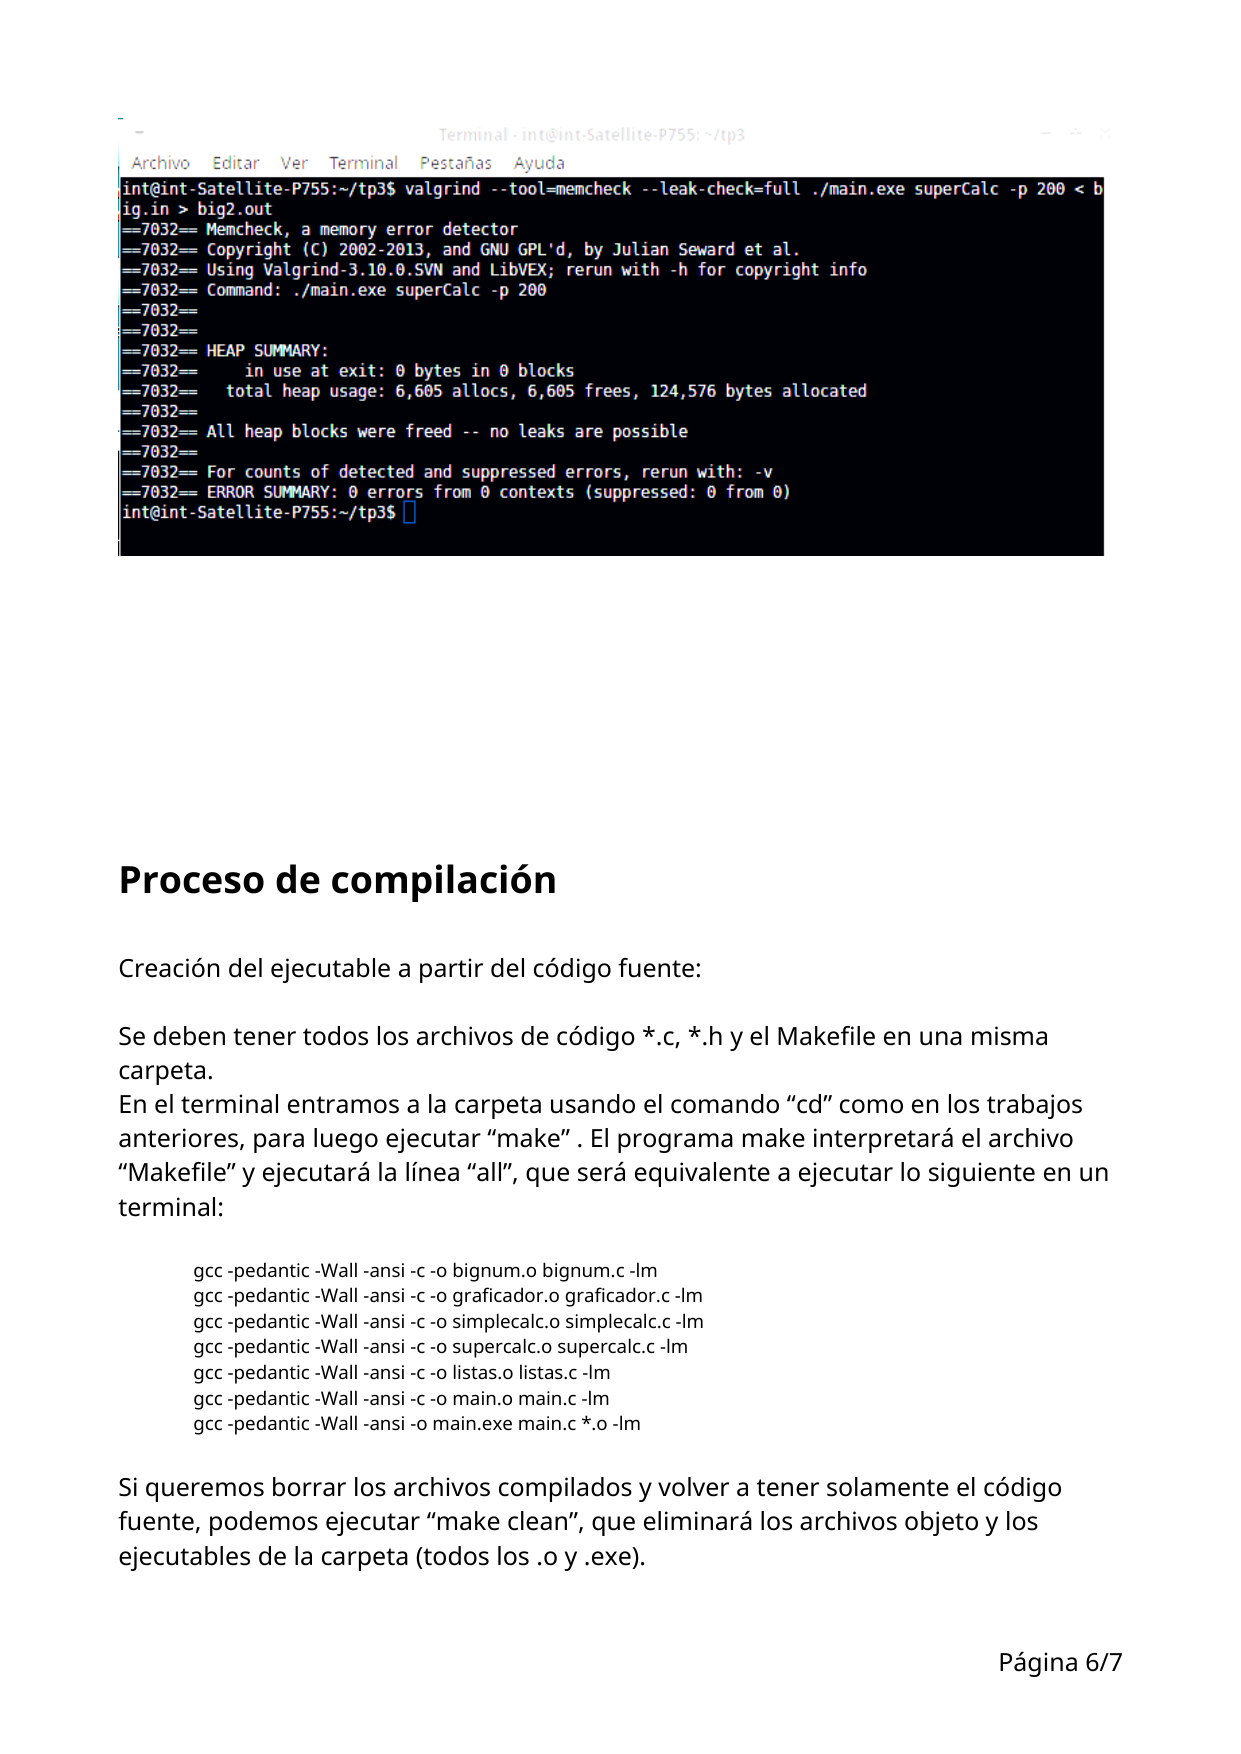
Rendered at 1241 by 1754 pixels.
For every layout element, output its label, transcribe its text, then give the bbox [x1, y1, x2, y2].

text Se deben tener todos los archivos de código *.c, *.h y el Makefile en una misma carpeta. [118, 1019, 1123, 1087]
text Si queremos borrar los archivos compilados y volver a tener solamente el código fuente, podemos ejecutar “make clean”, que eliminará los archivos objeto y los ejecutables de la carpeta (todos los .o y .exe). [118, 1470, 1123, 1572]
text gcc -pedantic -Wall -ansi -c -o listas.o listas.c -lm [118, 1359, 1123, 1385]
text En el terminal entramos a la carpeta usando el comando “cd” como en los trabajos anteriores, para luego ejecutar “make” . El programa make interpretará el archivo “Makefile” y ejecutará la línea “all”, que será equivalente a ejecutar lo siguiente en un terminal: [118, 1087, 1123, 1223]
text gcc -pedantic -Wall -ansi -c -o main.o main.c -lm [118, 1385, 1123, 1410]
text gcc -pedantic -Wall -ansi -o main.exe main.c *.o -lm [118, 1410, 1123, 1436]
text Creación del ejecutable a partir del código fuente: [118, 951, 1123, 985]
picture [118, 118, 1123, 556]
text gcc -pedantic -Wall -ansi -c -o supercalc.o supercalc.c -lm [118, 1334, 1123, 1359]
subtitle Proceso de compilación [118, 853, 1123, 904]
text gcc -pedantic -Wall -ansi -c -o graficador.o graficador.c -lm [118, 1283, 1123, 1308]
text gcc -pedantic -Wall -ansi -c -o simplecalc.o simplecalc.c -lm [118, 1308, 1123, 1334]
text gcc -pedantic -Wall -ansi -c -o bignum.o bignum.c -lm [118, 1257, 1123, 1283]
